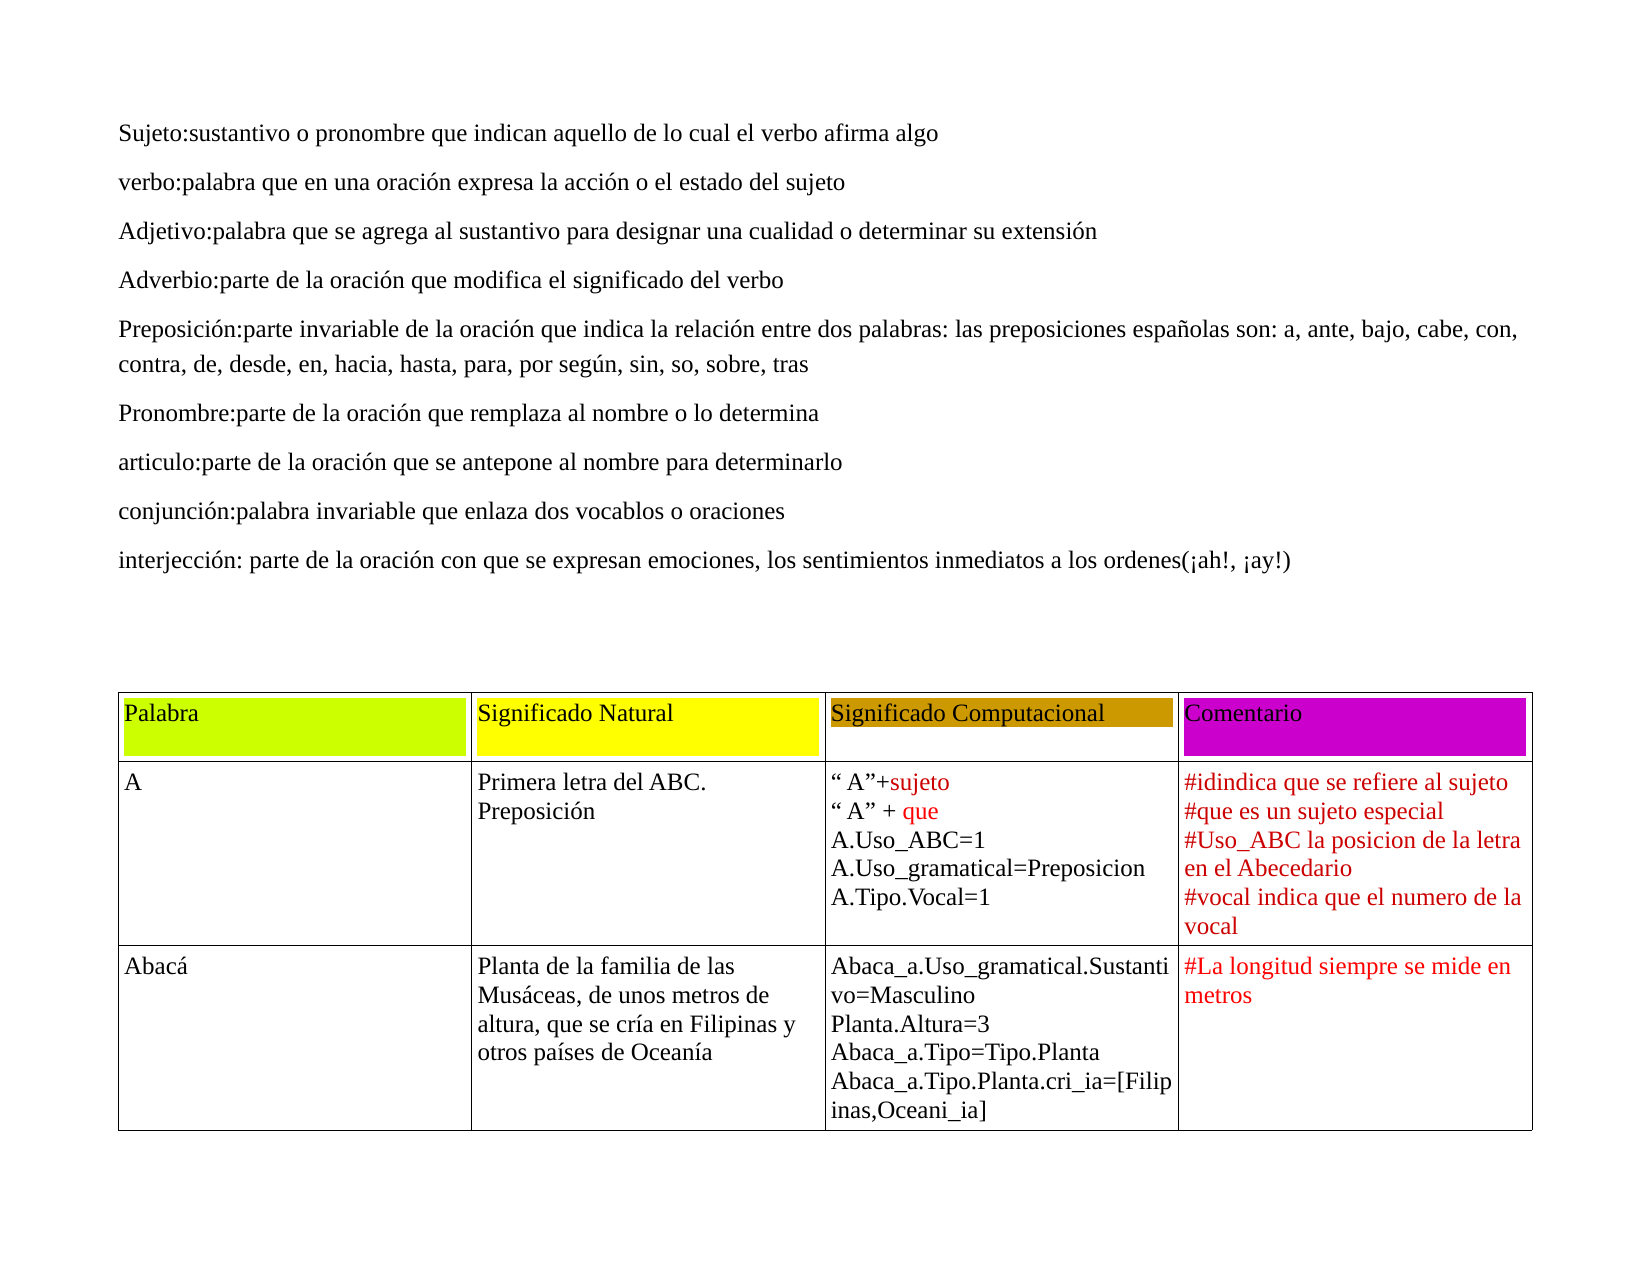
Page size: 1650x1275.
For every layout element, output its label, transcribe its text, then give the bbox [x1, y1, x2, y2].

table_cell A [119, 762, 471, 945]
text Pronombre:parte de la oración que remplaza al nombre o lo determina [118, 398, 1532, 427]
table_header Significado Computacional [826, 693, 1178, 761]
table_header Significado Natural [472, 693, 825, 761]
table_cell “ A”+sujeto “ A” + que A.Uso_ABC=1 A.Uso_gramatical=Preposicion A.Tipo.Vocal=1 [826, 762, 1178, 945]
table_cell #idindica que se refiere al sujeto #que es un sujeto especial #Uso_ABC la posicion de la letra en el Abecedario #vocal indica que el numero de la vocal [1179, 762, 1532, 945]
text Adverbio:parte de la oración que modifica el significado del verbo [118, 265, 1532, 294]
text conjunción:palabra invariable que enlaza dos vocablos o oraciones [118, 496, 1532, 525]
text Preposición:parte invariable de la oración que indica la relación entre dos palabras: las preposiciones españolas son: a, ante, bajo, cabe, con, contra, de, desde, en, hacia, hasta, para, por según, sin, so, sobre, tras [118, 314, 1532, 378]
table_cell #La longitud siempre se mide en metros [1179, 946, 1532, 1129]
text Adjetivo:palabra que se agrega al sustantivo para designar una cualidad o determinar su extensión [118, 216, 1532, 245]
table_header Palabra [119, 693, 471, 761]
table_cell Abaca_a.Uso_gramatical.Sustantivo=Masculino Planta.Altura=3 Abaca_a.Tipo=Tipo.Planta Abaca_a.Tipo.Planta.cri_ia=[Filipinas,Oceani_ia] [826, 946, 1178, 1129]
text Sujeto:sustantivo o pronombre que indican aquello de lo cual el verbo afirma algo [118, 118, 1532, 147]
text interjección: parte de la oración con que se expresan emociones, los sentimientos inmediatos a los ordenes(¡ah!, ¡ay!) [118, 545, 1532, 574]
text verbo:palabra que en una oración expresa la acción o el estado del sujeto [118, 167, 1532, 196]
table_header Comentario [1179, 693, 1532, 761]
table_cell Planta de la familia de las Musáceas, de unos metros de altura, que se cría en Filipinas y otros países de Oceanía [472, 946, 825, 1129]
table_cell Primera letra del ABC. Preposición [472, 762, 825, 945]
text articulo:parte de la oración que se antepone al nombre para determinarlo [118, 447, 1532, 476]
table_cell Abacá [119, 946, 471, 1129]
